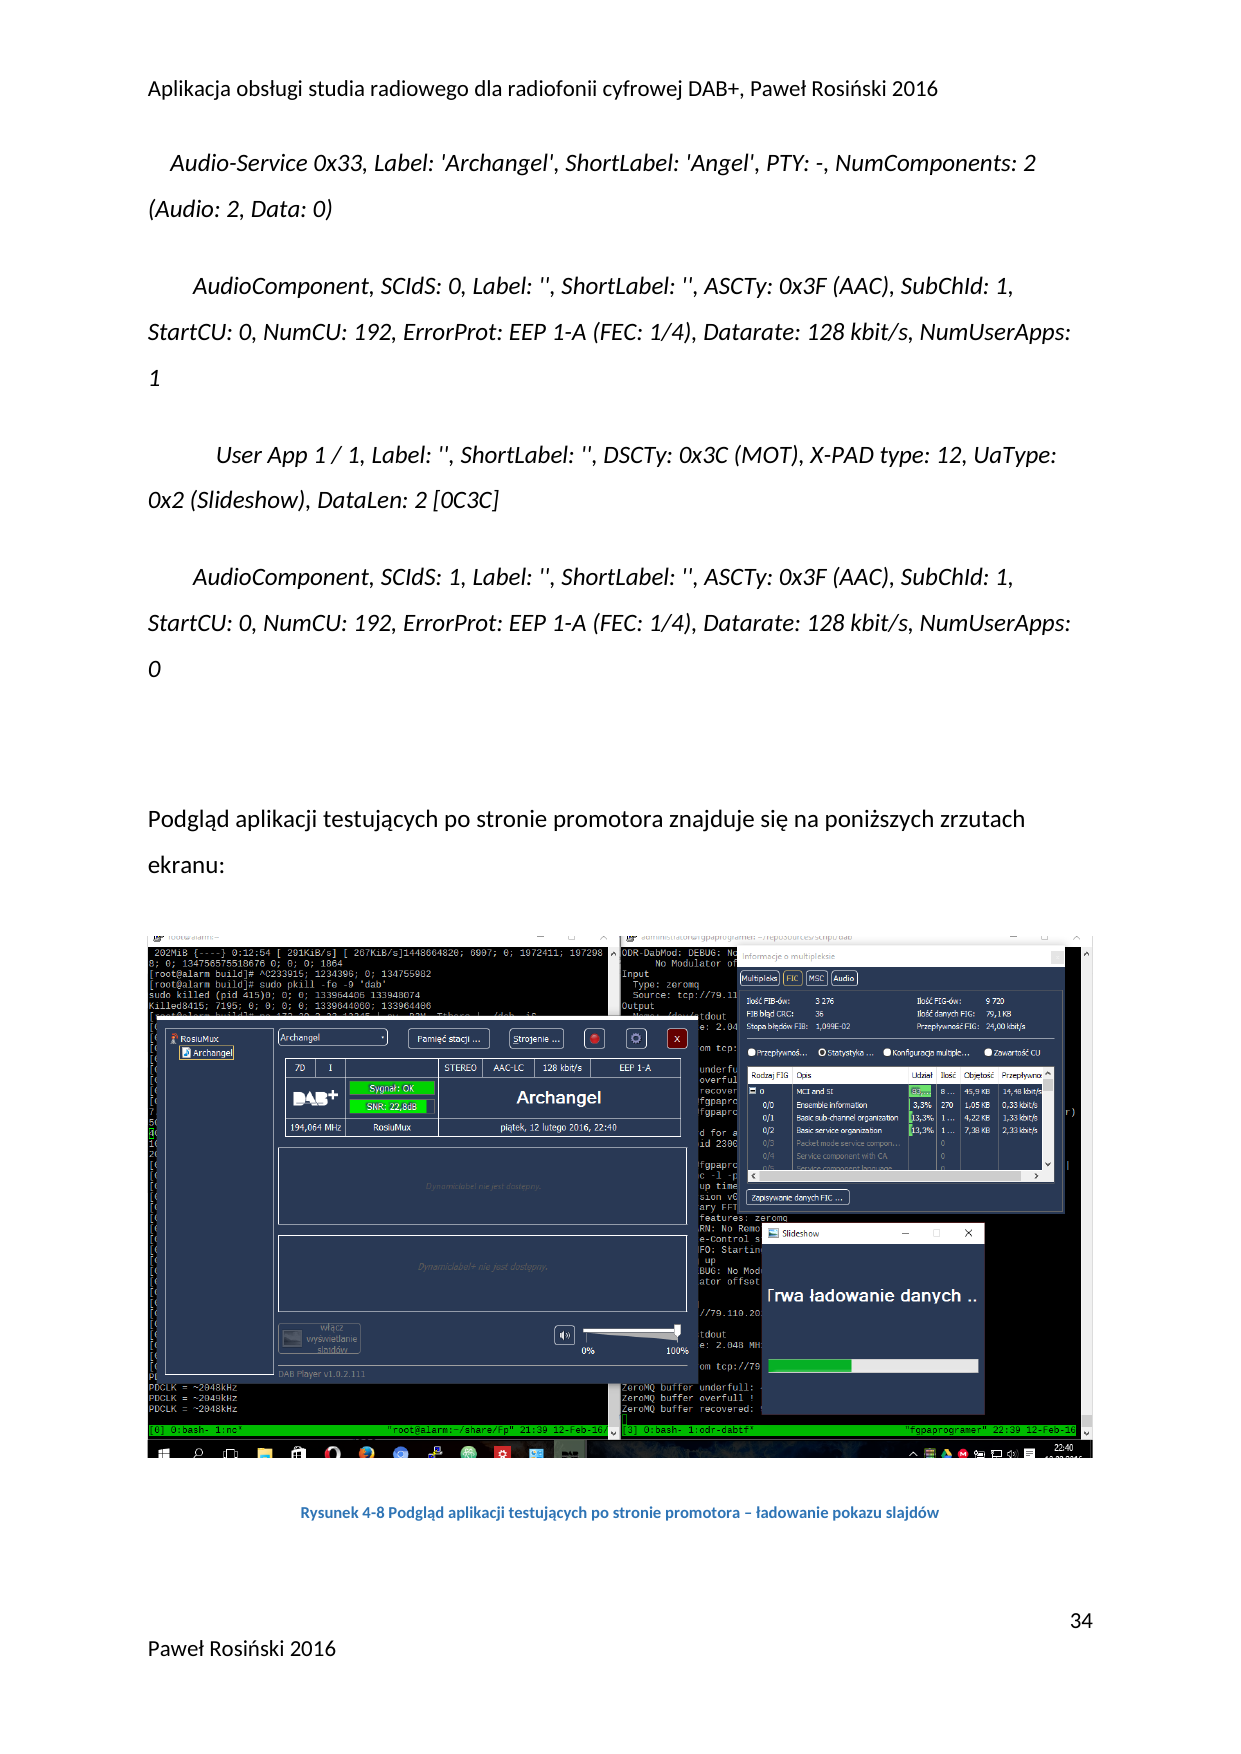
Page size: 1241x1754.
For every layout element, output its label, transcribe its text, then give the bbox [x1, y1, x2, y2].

text AudioComponent, SCIdS: 0, Label: '', ShortLabel: '', ASCTy: 0x3F (AAC), SubChId: 1, StartCU: 0, NumCU: 192, ErrorProt: EEP 1-A (FEC: 1/4), Datarate: 128 kbit/s, NumUserApps: 1 [148, 270, 1093, 392]
text User App 1 / 1, Label: '', ShortLabel: '', DSCTy: 0x3C (MOT), X-PAD type: 12, UaType: 0x2 (Slideshow), DataLen: 2 [0C3C] [148, 439, 1093, 515]
text Podgląd aplikacji testujących po stronie promotora znajduje się na poniższych zrzutach ekranu: [148, 803, 1093, 879]
text Rysunek 4‑8 Podgląd aplikacji testujących po stronie promotora – ładowanie pokazu slajdów [148, 1502, 1093, 1523]
text AudioComponent, SCIdS: 1, Label: '', ShortLabel: '', ASCTy: 0x3F (AAC), SubChId: 1, StartCU: 0, NumCU: 192, ErrorProt: EEP 1-A (FEC: 1/4), Datarate: 128 kbit/s, NumUserApps: 0 [148, 561, 1093, 683]
text Audio-Service 0x33, Label: 'Archangel', ShortLabel: 'Angel', PTY: -, NumComponents: 2 (Audio: 2, Data: 0) [148, 148, 1093, 224]
